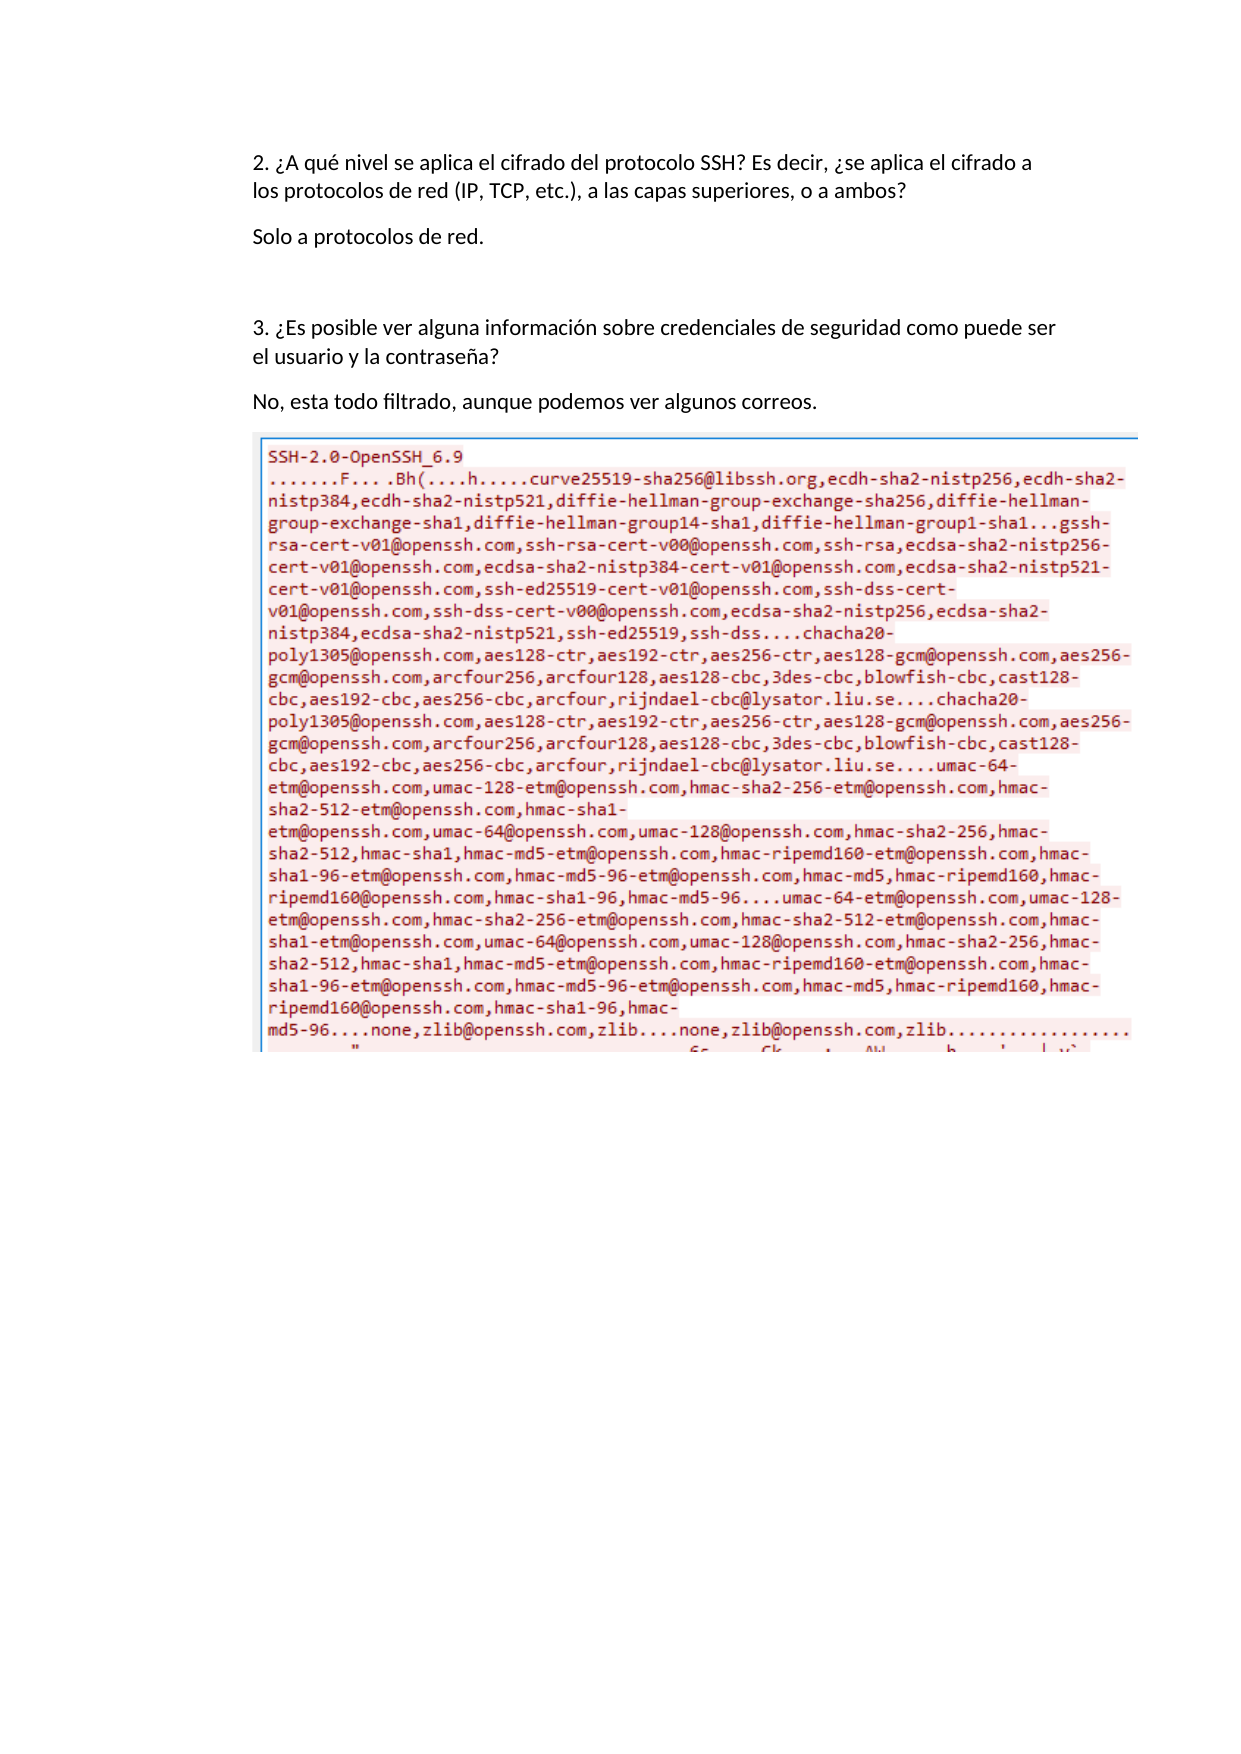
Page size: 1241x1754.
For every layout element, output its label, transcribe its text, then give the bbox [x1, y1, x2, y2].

list Solo a protocolos de red. [252, 222, 1063, 250]
list 2. ¿A qué nivel se aplica el cifrado del protocolo SSH? Es decir, ¿se aplica el cifrado a los protocolos de red (IP, TCP, etc.), a las capas superiores, o a ambos? [252, 148, 1063, 204]
list No, esta todo filtrado, aunque podemos ver algunos correos. [252, 387, 1063, 415]
list 3. ¿Es posible ver alguna información sobre credenciales de seguridad como puede ser el usuario y la contraseña? [252, 313, 1063, 370]
